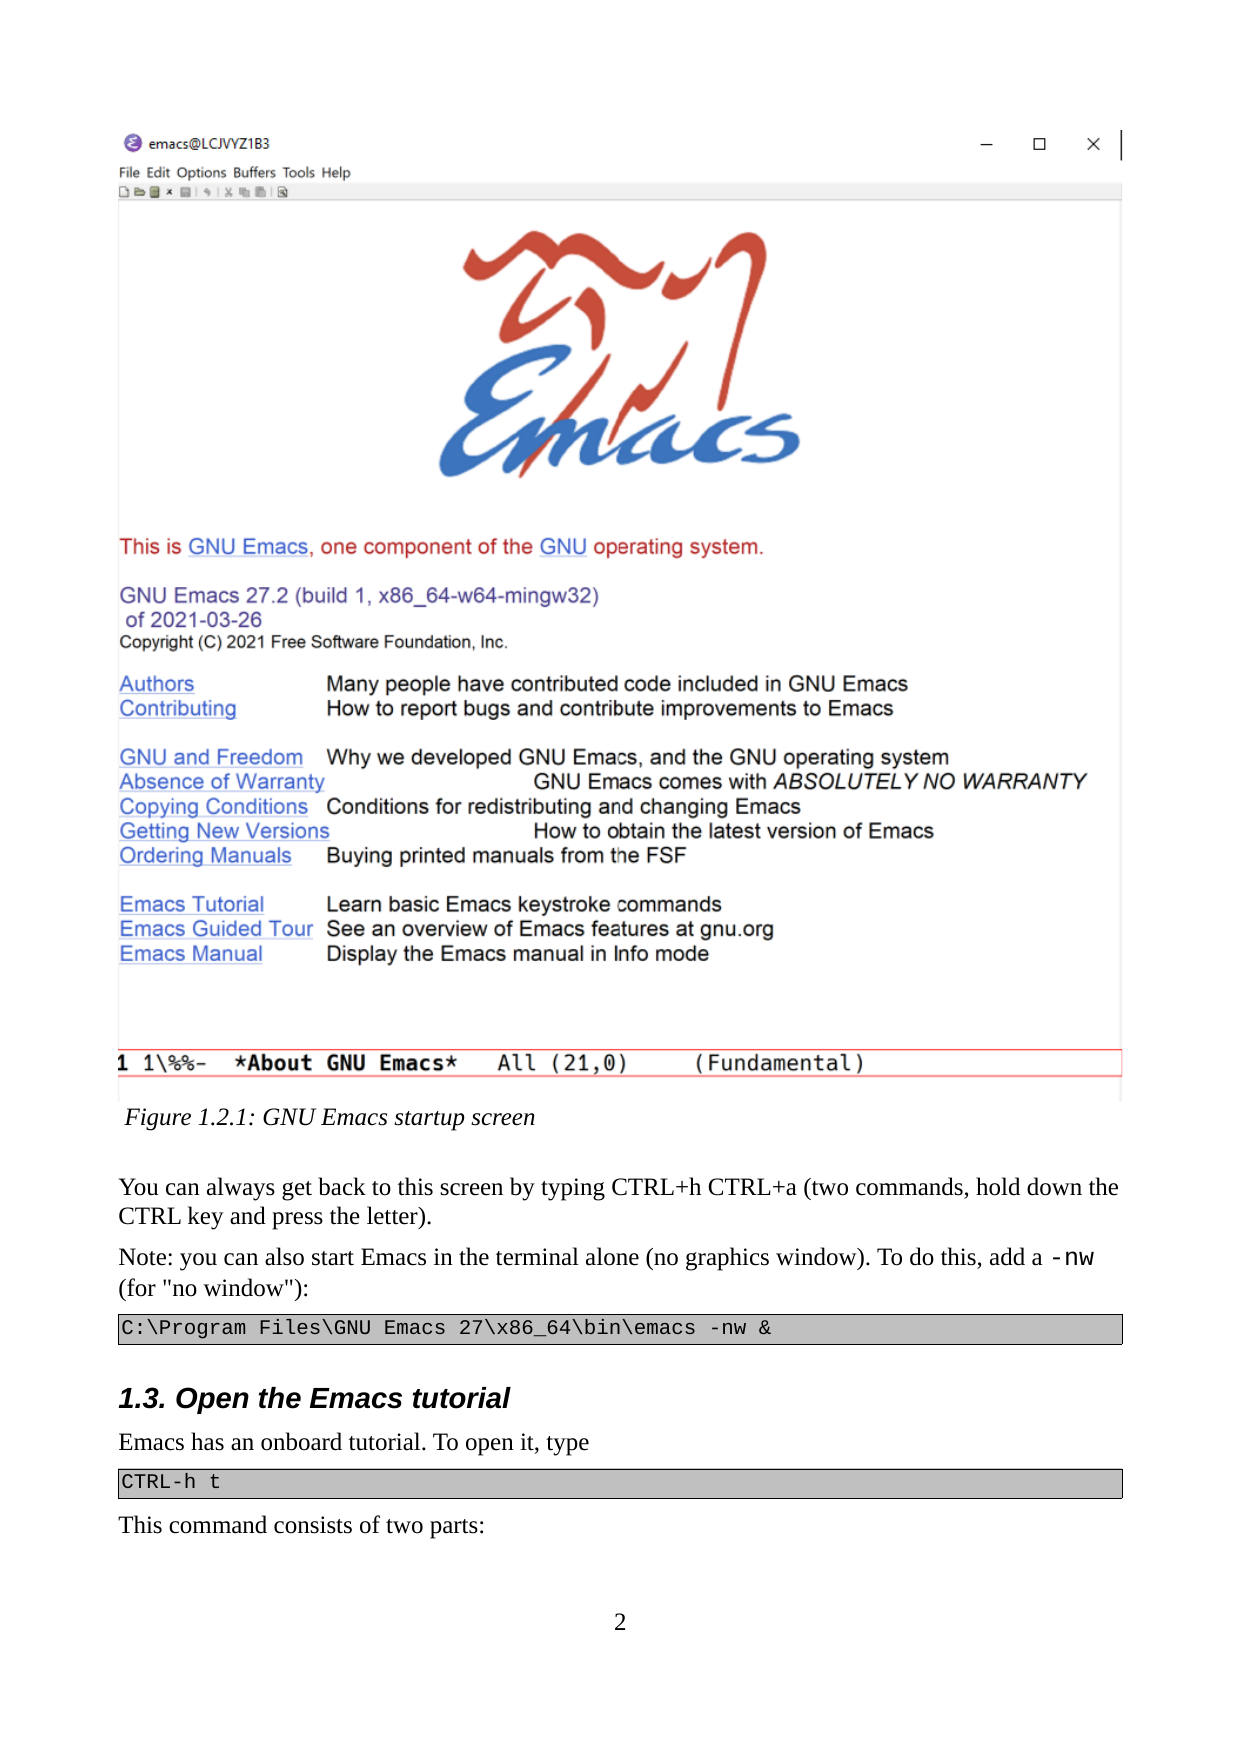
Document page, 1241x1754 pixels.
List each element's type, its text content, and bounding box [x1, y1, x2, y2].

text Emacs has an onboard tutorial. To open it, type [118, 1427, 1122, 1456]
text Note: you can also start Emacs in the terminal alone (no graphics window). To do this, add a -nw (for "no window"): [118, 1242, 1122, 1302]
text CTRL-h t [119, 1470, 1122, 1498]
text C:\Program Files\GNU Emacs 27\x86_64\bin\emacs -nw & [119, 1315, 1122, 1344]
text Figure 1.2.1: GNU Emacs startup screen [118, 1102, 1122, 1131]
text You can always get back to this screen by typing CTRL+h CTRL+a (two commands, hold down the CTRL key and press the letter). [118, 1172, 1122, 1229]
subtitle Open the Emacs tutorial [118, 1381, 1122, 1415]
text This command consists of two parts: [118, 1511, 1122, 1539]
